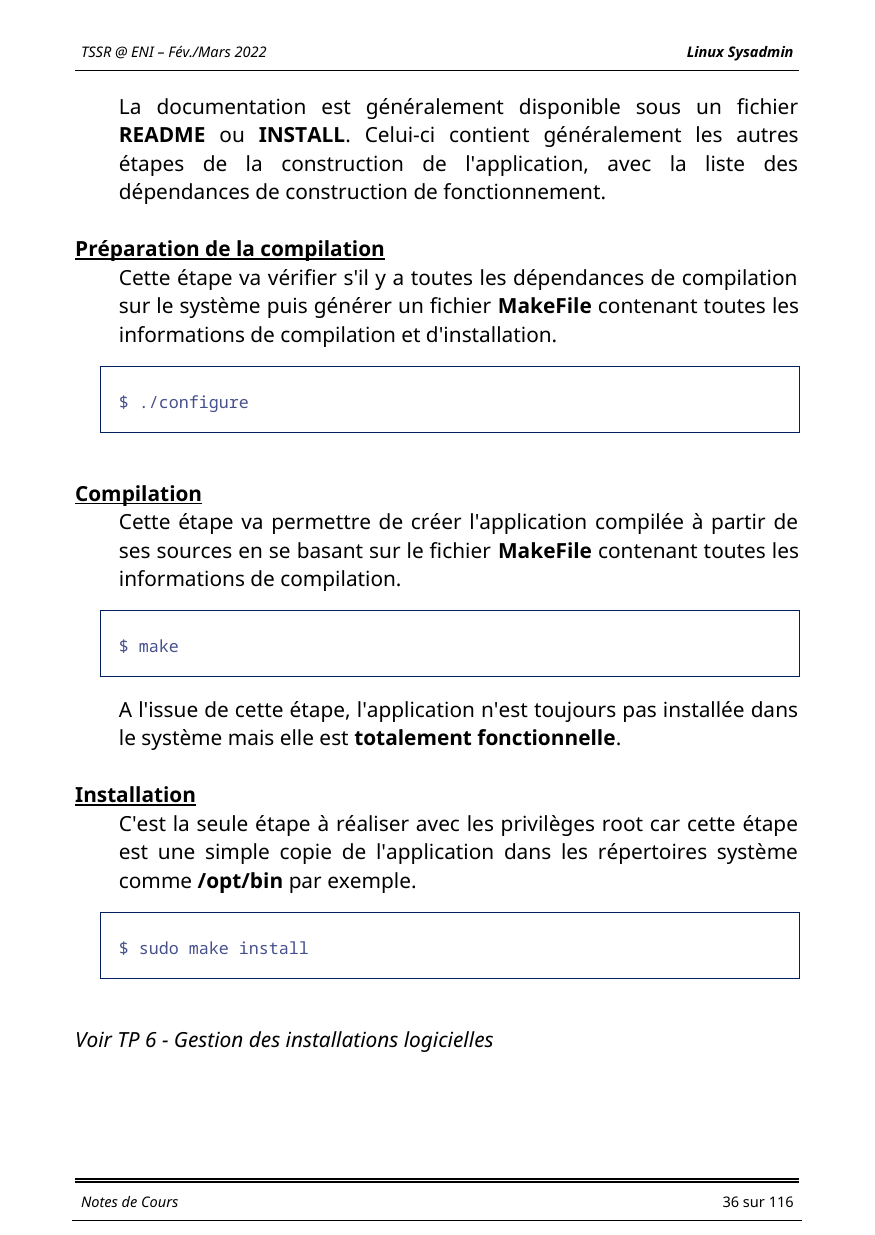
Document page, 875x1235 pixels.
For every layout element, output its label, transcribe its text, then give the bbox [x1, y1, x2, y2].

text A l'issue de cette étape, l'application n'est toujours pas installée dans le système mais elle est totalement fonctionnelle. [119, 695, 799, 752]
text C'est la seule étape à réaliser avec les privilèges root car cette étape est une simple copie de l'application dans les répertoires système comme /opt/bin par exemple. [119, 809, 799, 894]
text $ sudo make install [101, 913, 799, 978]
text Cette étape va vérifier s'il y a toutes les dépendances de compilation sur le système puis générer un fichier MakeFile contenant toutes les informations de compilation et d'installation. [119, 263, 799, 348]
text Voir TP 6 - Gestion des installations logicielles [75, 1025, 799, 1053]
text Installation [75, 780, 799, 809]
text Préparation de la compilation [75, 234, 799, 263]
text La documentation est généralement disponible sous un fichier README ou INSTALL. Celui-ci contient généralement les autres étapes de la construction de l'application, avec la liste des dépendances de construction de fonctionnement. [119, 92, 799, 206]
text Compilation [75, 479, 799, 507]
text $ make [101, 611, 799, 676]
text $ ./configure [101, 367, 799, 432]
text Cette étape va permettre de créer l'application compilée à partir de ses sources en se basant sur le fichier MakeFile contenant toutes les informations de compilation. [119, 507, 799, 593]
